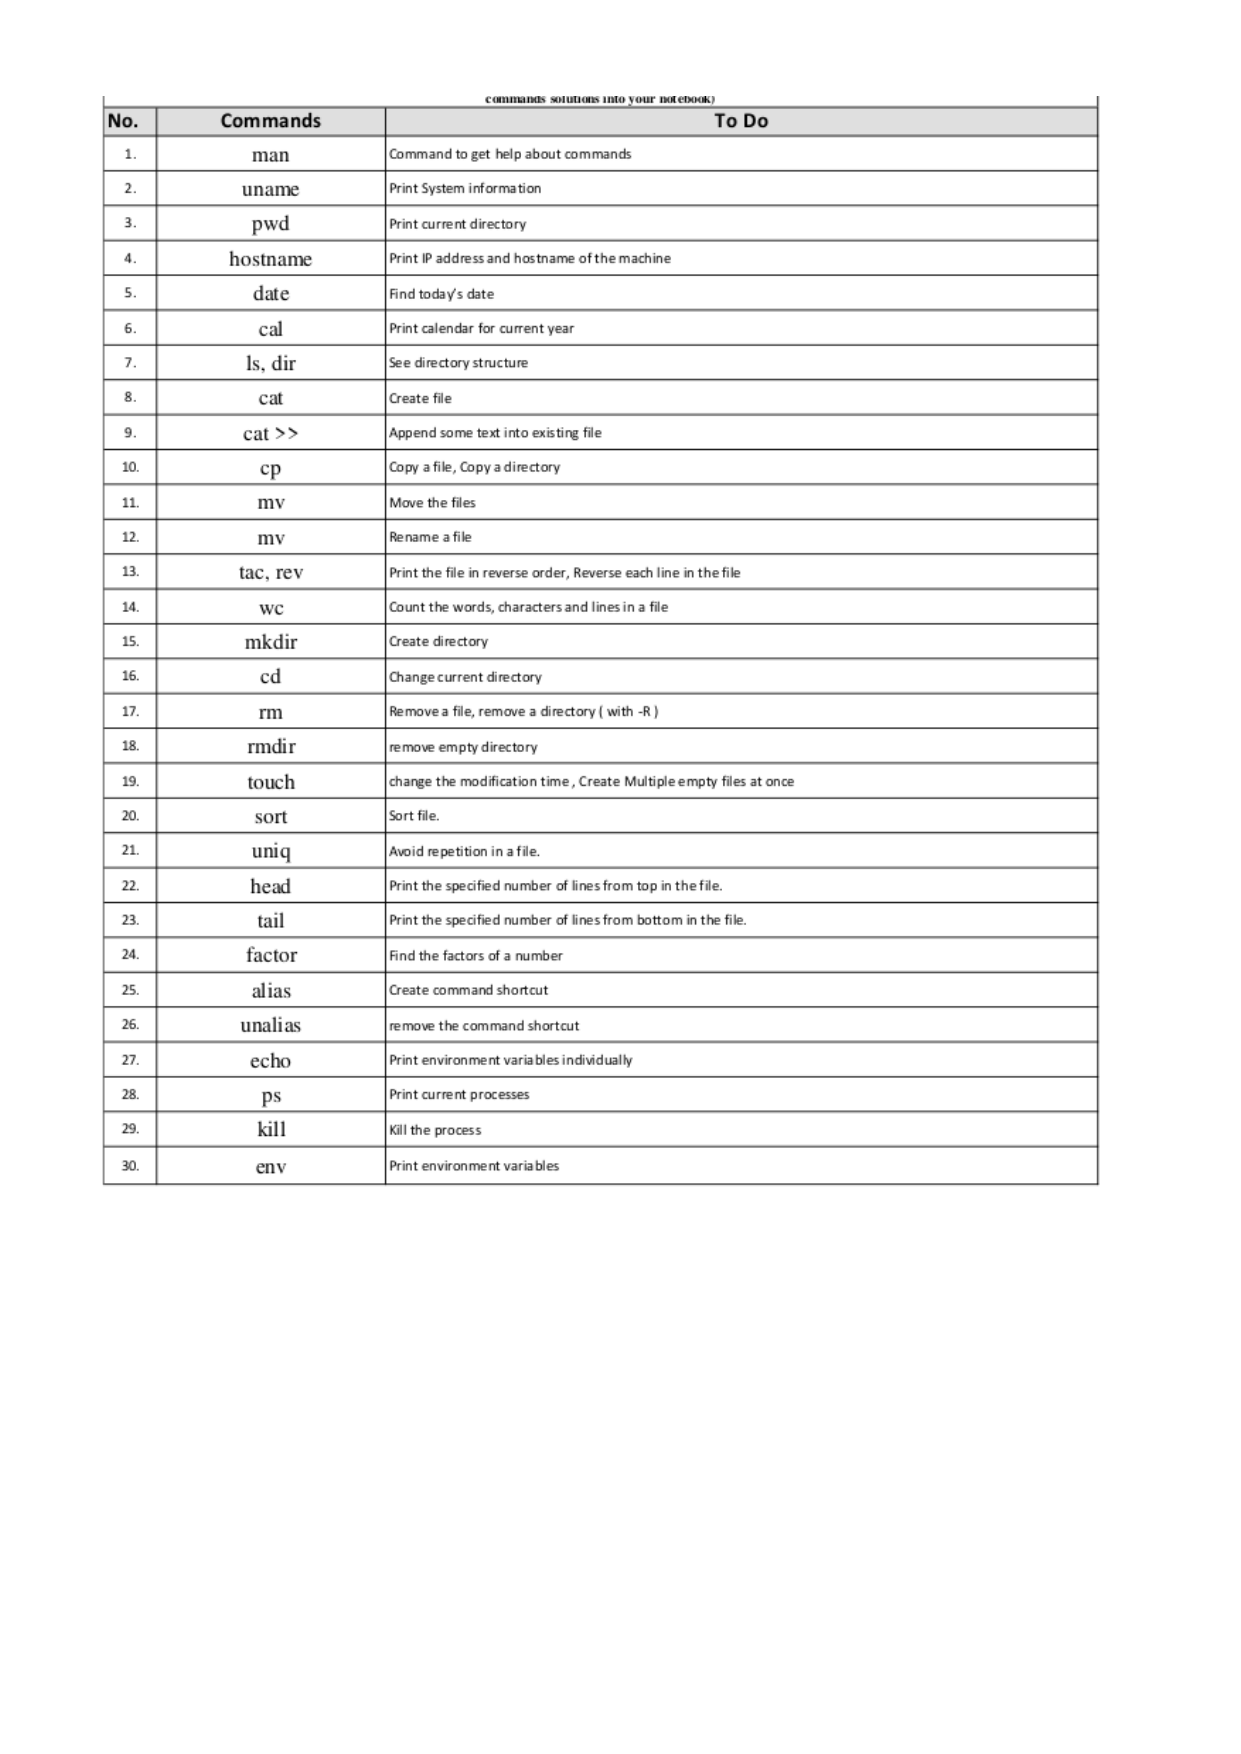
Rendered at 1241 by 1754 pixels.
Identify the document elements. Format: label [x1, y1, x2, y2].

picture [102, 96, 1107, 1195]
